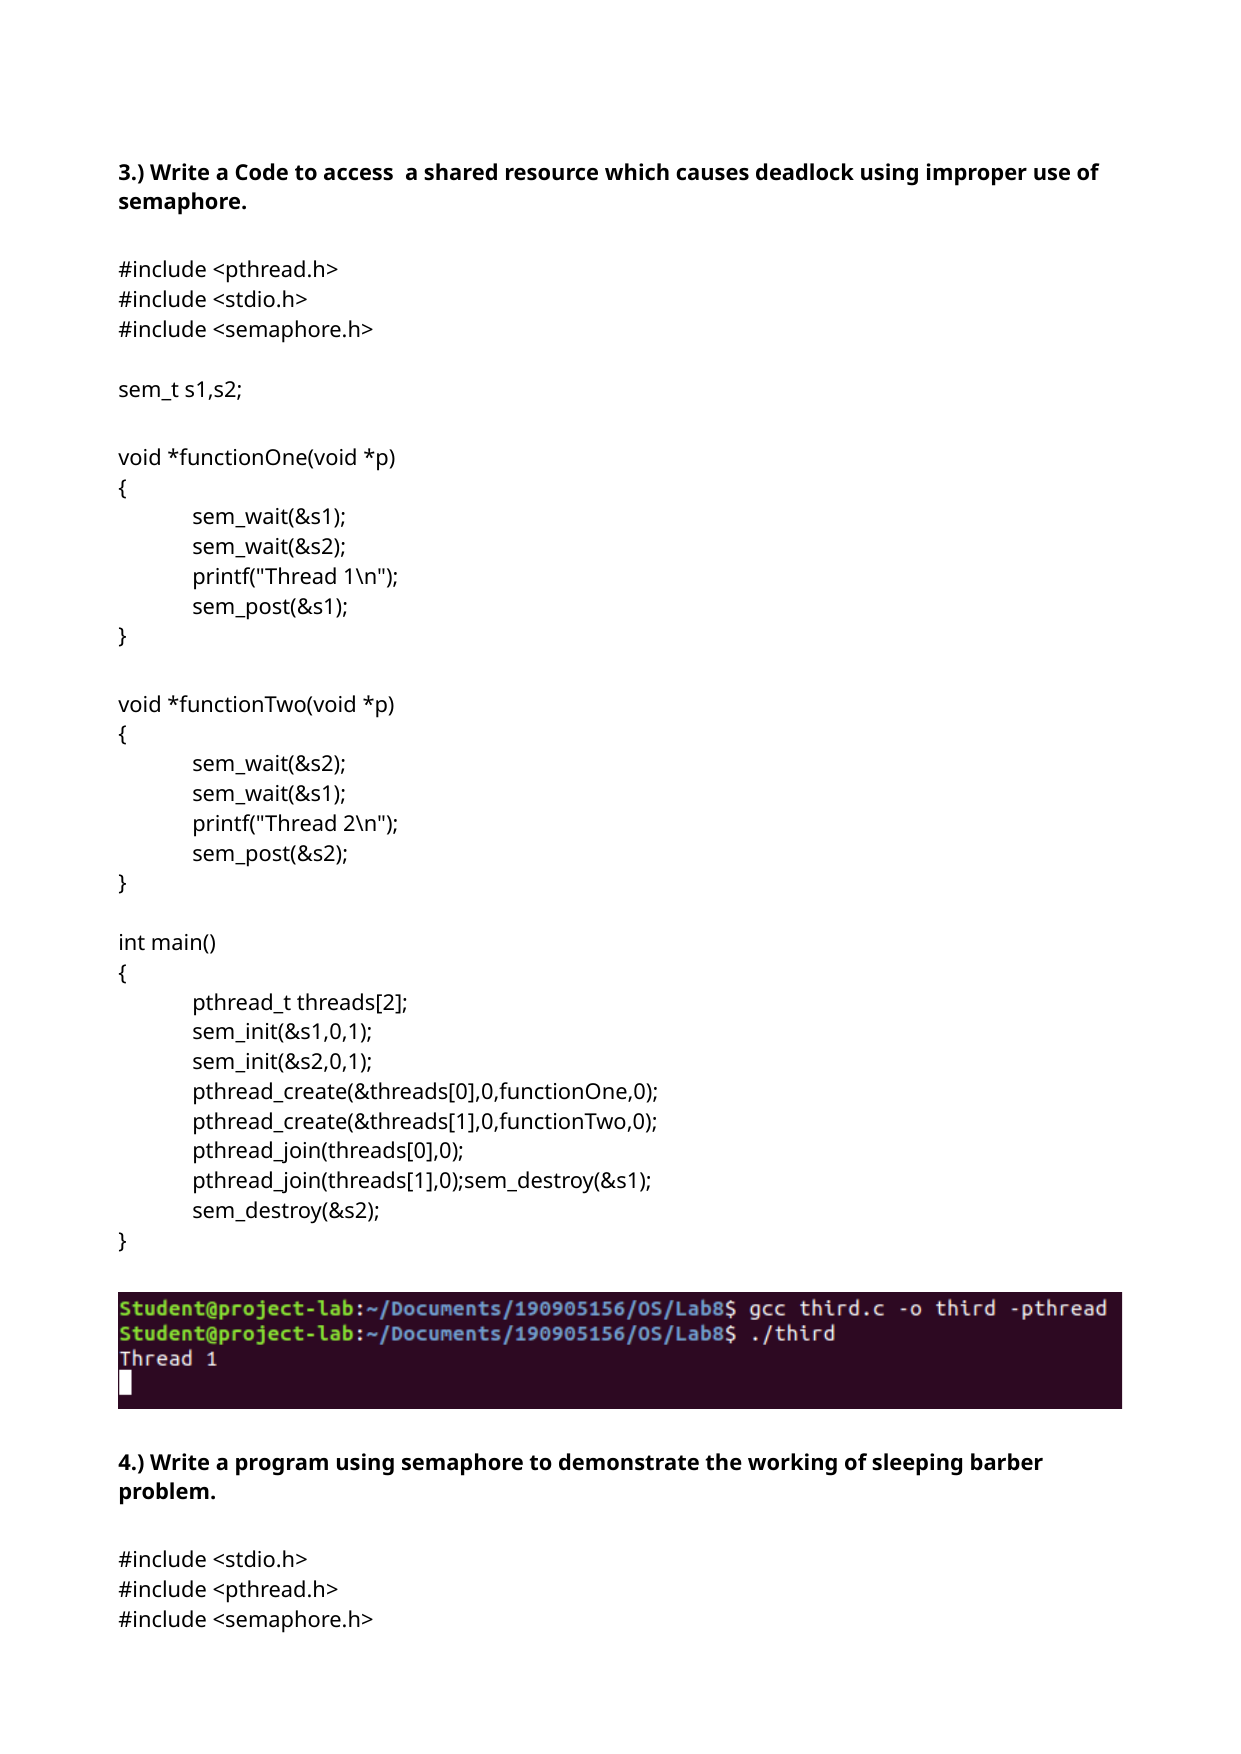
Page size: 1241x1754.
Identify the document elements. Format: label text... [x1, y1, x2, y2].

text } [118, 867, 1122, 897]
text sem_t s1,s2; [118, 373, 1122, 403]
text sem_wait(&s2); [118, 748, 1122, 778]
text #include <pthread.h> [118, 1574, 1122, 1604]
text 4.) Write a program using semaphore to demonstrate the working of sleeping barber problem. [118, 1446, 1122, 1506]
text void *functionTwo(void *p) [118, 688, 1122, 718]
text void *functionOne(void *p) [118, 442, 1122, 471]
text pthread_create(&threads[1],0,functionTwo,0); [118, 1106, 1122, 1135]
text { [118, 957, 1122, 986]
text sem_init(&s2,0,1); [118, 1046, 1122, 1076]
text sem_destroy(&s2); [118, 1195, 1122, 1225]
text #include <semaphore.h> [118, 1604, 1122, 1634]
text pthread_create(&threads[0],0,functionOne,0); [118, 1076, 1122, 1106]
text } [118, 620, 1122, 650]
text printf("Thread 2\n"); [118, 808, 1122, 837]
text { [118, 471, 1122, 501]
text sem_post(&s2); [118, 837, 1122, 867]
text sem_wait(&s1); [118, 778, 1122, 808]
text 3.) Write a Code to access a shared resource which causes deadlock using improper use of semaphore. [118, 156, 1122, 216]
text pthread_join(threads[0],0); [118, 1135, 1122, 1165]
text sem_post(&s1); [118, 591, 1122, 620]
text printf("Thread 1\n"); [118, 561, 1122, 591]
text sem_wait(&s1); [118, 501, 1122, 531]
text #include <stdio.h> [118, 284, 1122, 314]
text #include <semaphore.h> [118, 314, 1122, 344]
text #include <stdio.h> [118, 1544, 1122, 1574]
text int main() [118, 927, 1122, 957]
text pthread_t threads[2]; [118, 986, 1122, 1016]
text pthread_join(threads[1],0);sem_destroy(&s1); [118, 1165, 1122, 1195]
text #include <pthread.h> [118, 254, 1122, 284]
text } [118, 1225, 1122, 1254]
text { [118, 718, 1122, 748]
picture [118, 1292, 1123, 1409]
text sem_init(&s1,0,1); [118, 1016, 1122, 1046]
text sem_wait(&s2); [118, 531, 1122, 561]
